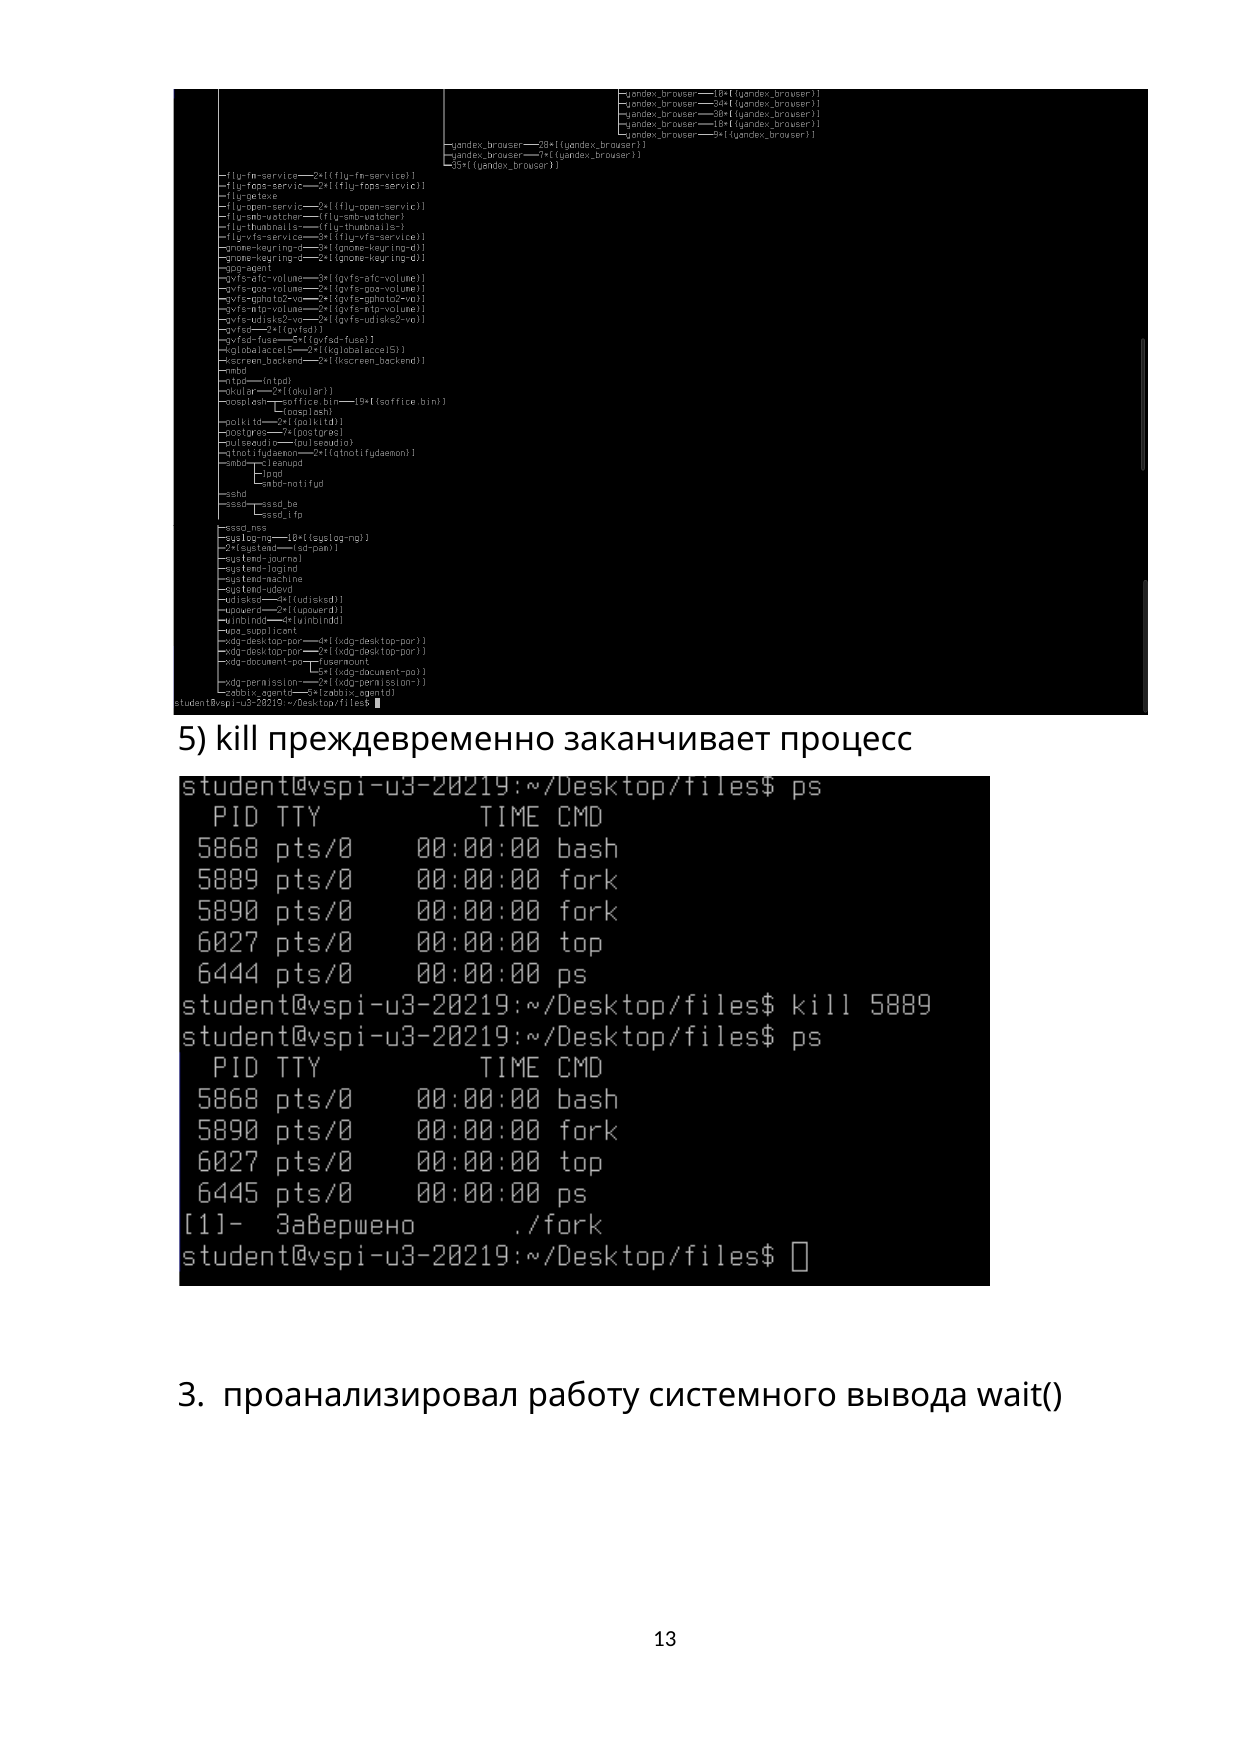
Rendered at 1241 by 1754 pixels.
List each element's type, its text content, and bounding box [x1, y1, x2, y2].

text 3. проанализировал работу системного вывода wait() [177, 1371, 1152, 1416]
text 5) kill преждевременно заканчивает процесс [177, 74, 1152, 760]
picture [179, 776, 990, 1286]
picture [173, 89, 1148, 715]
